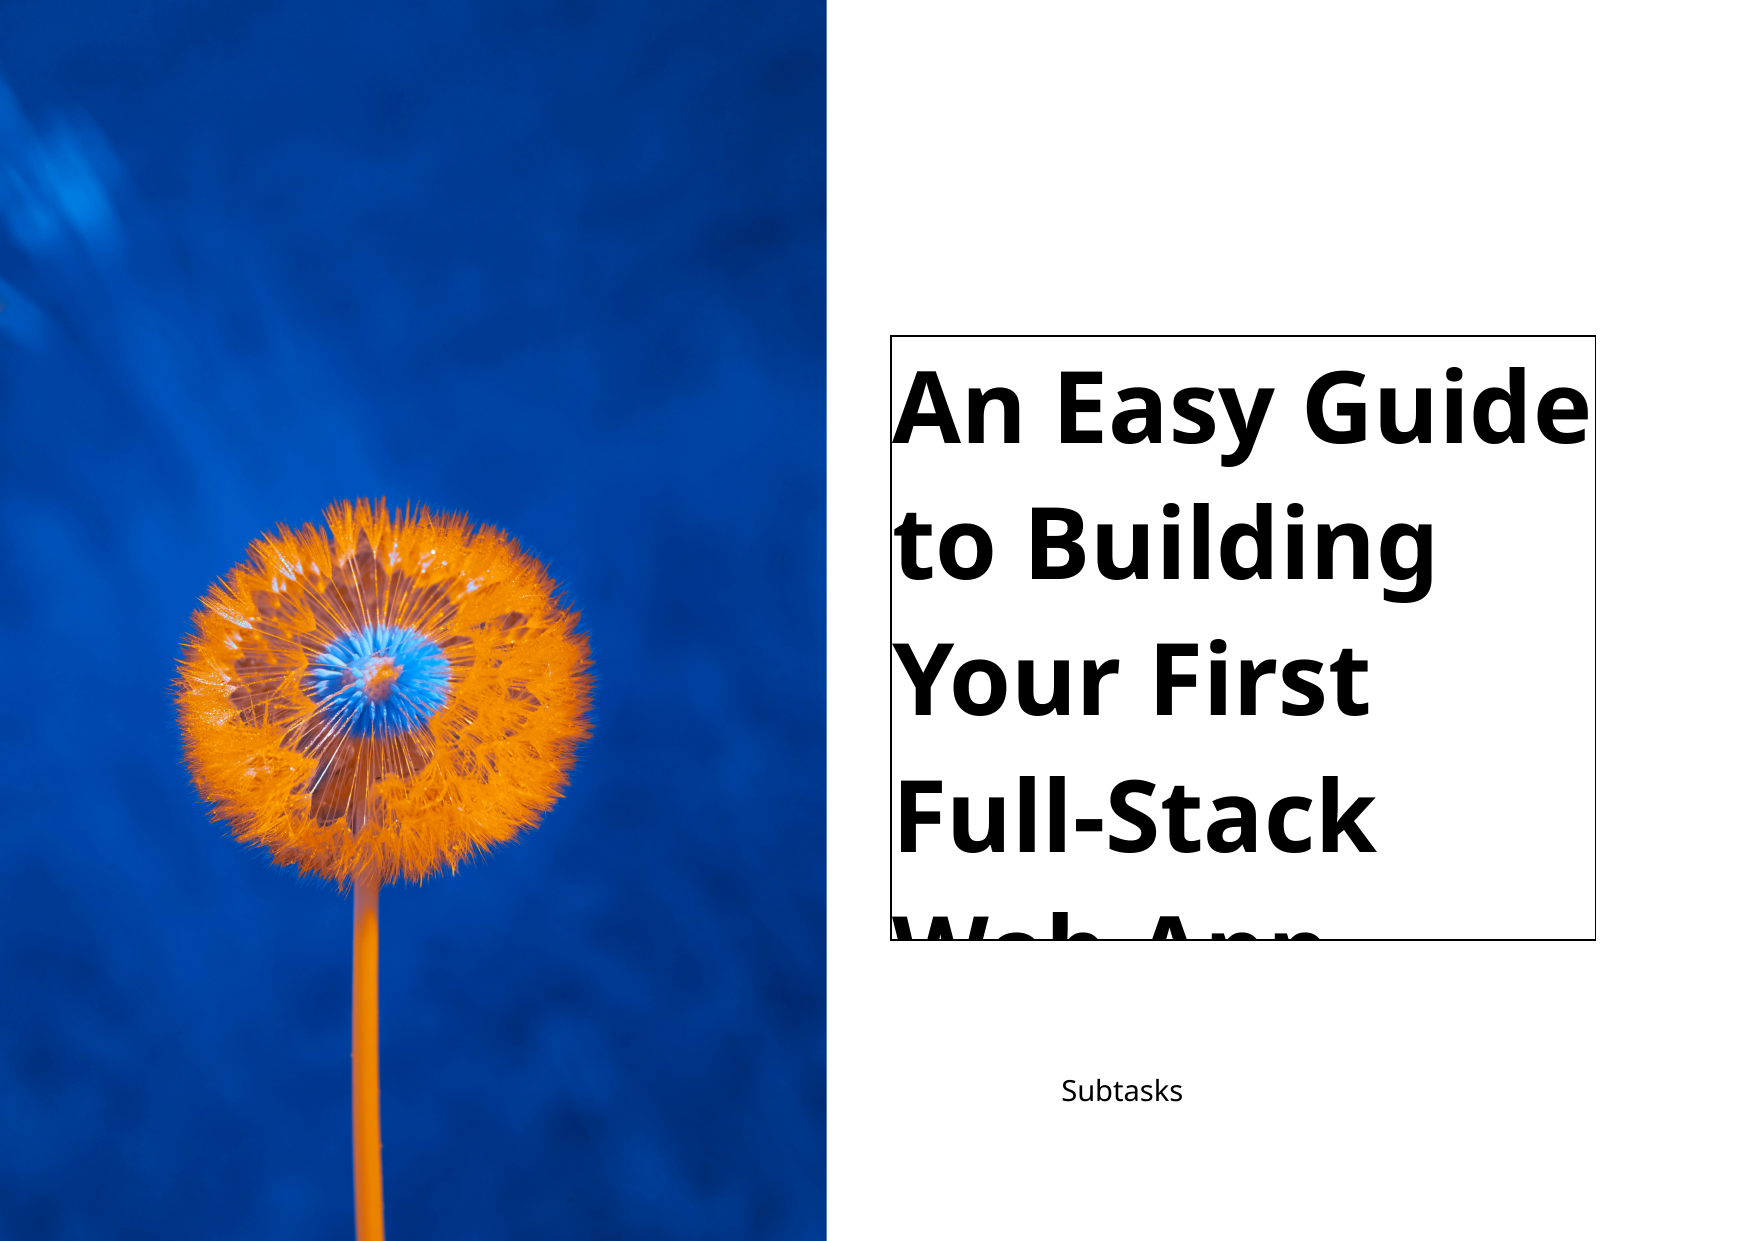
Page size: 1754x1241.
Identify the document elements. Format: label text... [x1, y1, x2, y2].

table_header Subtasks [827, 953, 1636, 1113]
picture [0, 0, 827, 1241]
text An Easy Guide to Building Your First Full-Stack Web App [892, 337, 1594, 939]
